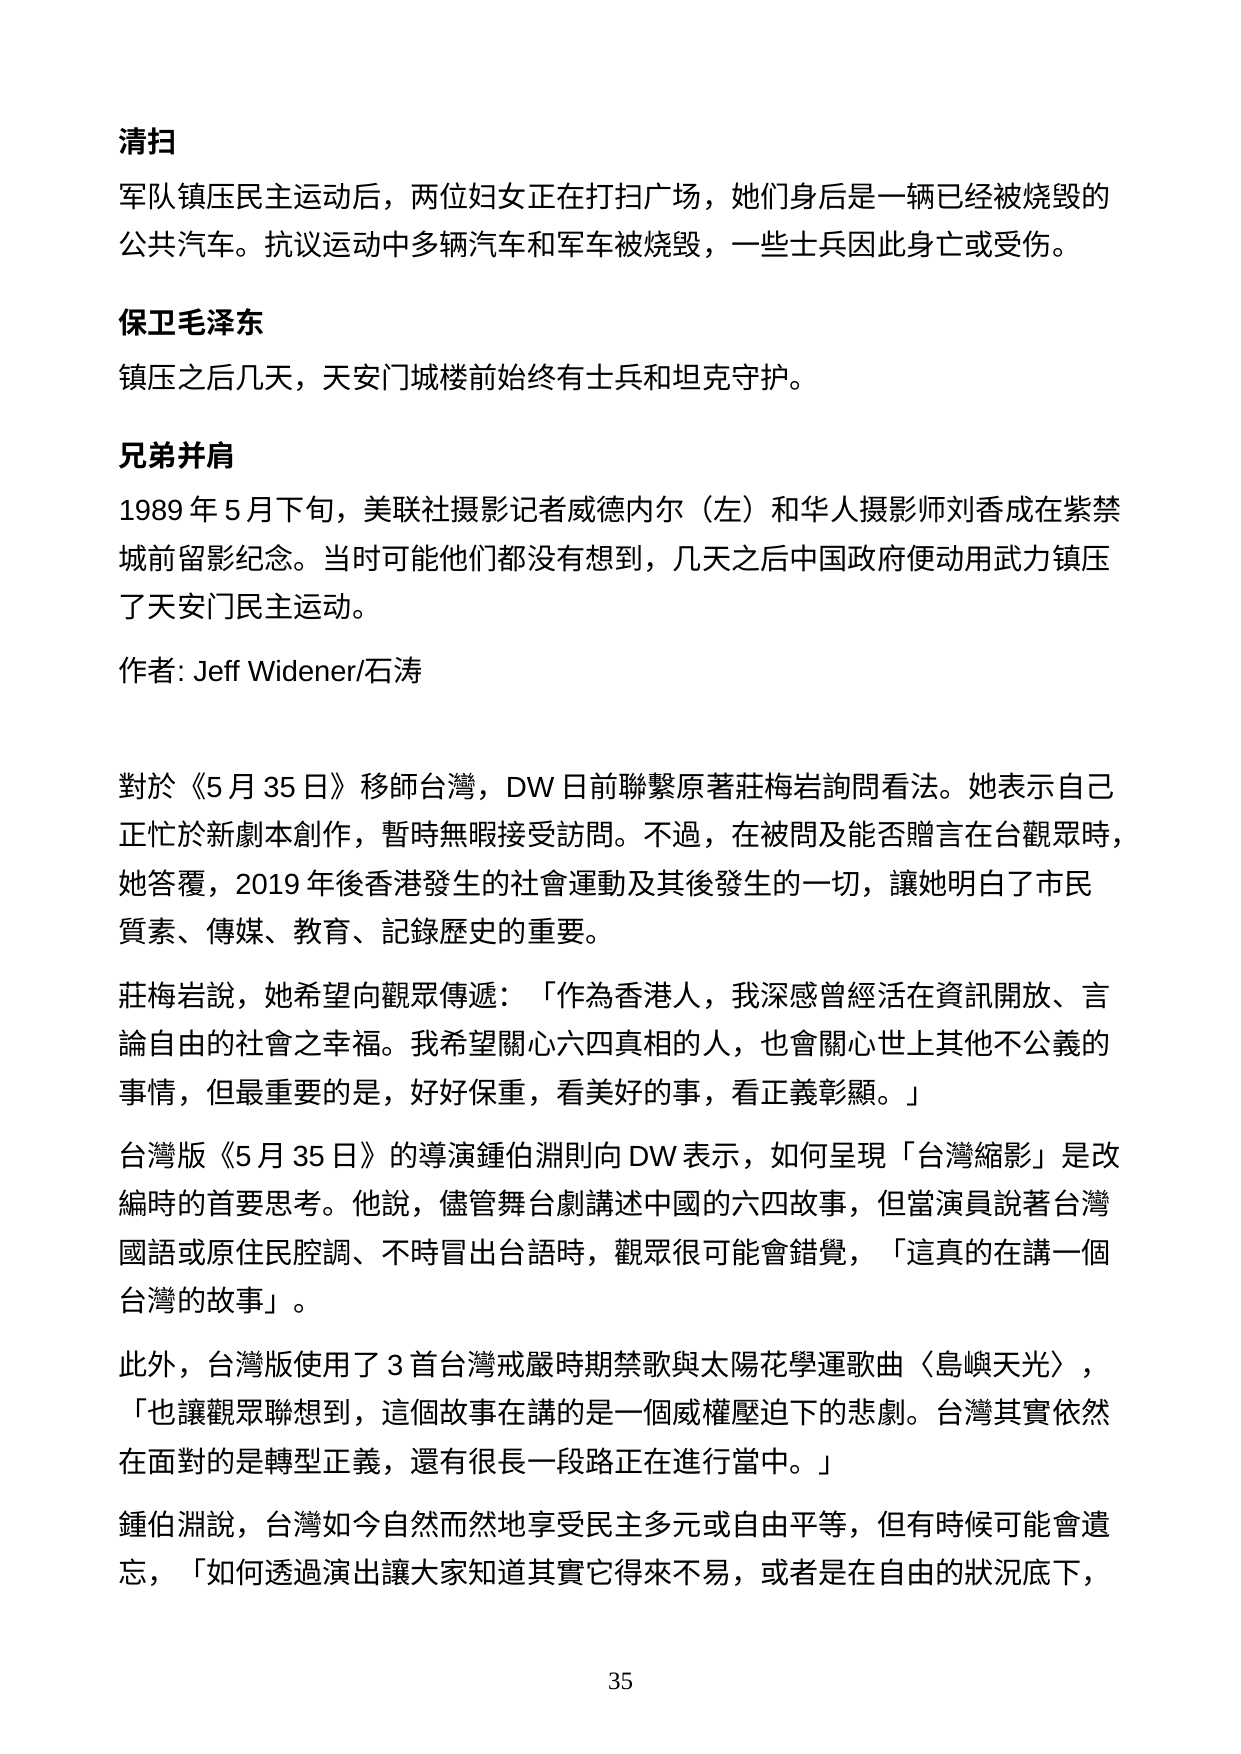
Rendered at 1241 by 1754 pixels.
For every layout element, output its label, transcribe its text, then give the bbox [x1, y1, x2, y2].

text 莊梅岩說，她希望向觀眾傳遞：「作為香港人，我深感曾經活在資訊開放、言論自由的社會之幸福。我希望關心六四真相的人，也會關心世上其他不公義的事情，但最重要的是，好好保重，看美好的事，看正義彰顯。」 [118, 972, 1122, 1111]
text 镇压之后几天，天安门城楼前始终有士兵和坦克守护。 [118, 354, 1122, 397]
subtitle 兄弟并肩 [118, 432, 1122, 474]
text 鍾伯淵說，台灣如今自然而然地享受民主多元或自由平等，但有時候可能會遺忘，「如何透過演出讓大家知道其實它得來不易，或者是在自由的狀況底下， [118, 1501, 1122, 1592]
text 军队镇压民主运动后，两位妇女正在打扫广场，她们身后是一辆已经被烧毁的公共汽车。抗议运动中多辆汽车和军车被烧毁，一些士兵因此身亡或受伤。 [118, 173, 1122, 264]
text 作者: Jeff Widener/石涛 [118, 647, 1122, 689]
subtitle 保卫毛泽东 [118, 299, 1122, 342]
text 此外，台灣版使用了3首台灣戒嚴時期禁歌與太陽花學運歌曲〈島嶼天光〉，「也讓觀眾聯想到，這個故事在講的是一個威權壓迫下的悲劇。台灣其實依然在面對的是轉型正義，還有很長一段路正在進行當中。」 [118, 1341, 1122, 1480]
text 台灣版《5月35日》的導演鍾伯淵則向DW表示，如何呈現「台灣縮影」是改編時的首要思考。他說，儘管舞台劇講述中國的六四故事，但當演員說著台灣國語或原住民腔調、不時冒出台語時，觀眾很可能會錯覺，「這真的在講一個台灣的故事」。 [118, 1132, 1122, 1320]
subtitle 清扫 [118, 118, 1122, 161]
text 1989年5月下旬，美联社摄影记者威德内尔（左）和华人摄影师刘香成在紫禁城前留影纪念。当时可能他们都没有想到，几天之后中国政府便动用武力镇压了天安门民主运动。 [118, 487, 1122, 626]
text 對於《5月35日》移師台灣，DW日前聯繫原著莊梅岩詢問看法。她表示自己正忙於新劇本創作，暫時無暇接受訪問。不過，在被問及能否贈言在台觀眾時，她答覆，2019年後香港發生的社會運動及其後發生的一切，讓她明白了市民質素、傳媒、教育、記錄歷史的重要。 [118, 763, 1122, 951]
